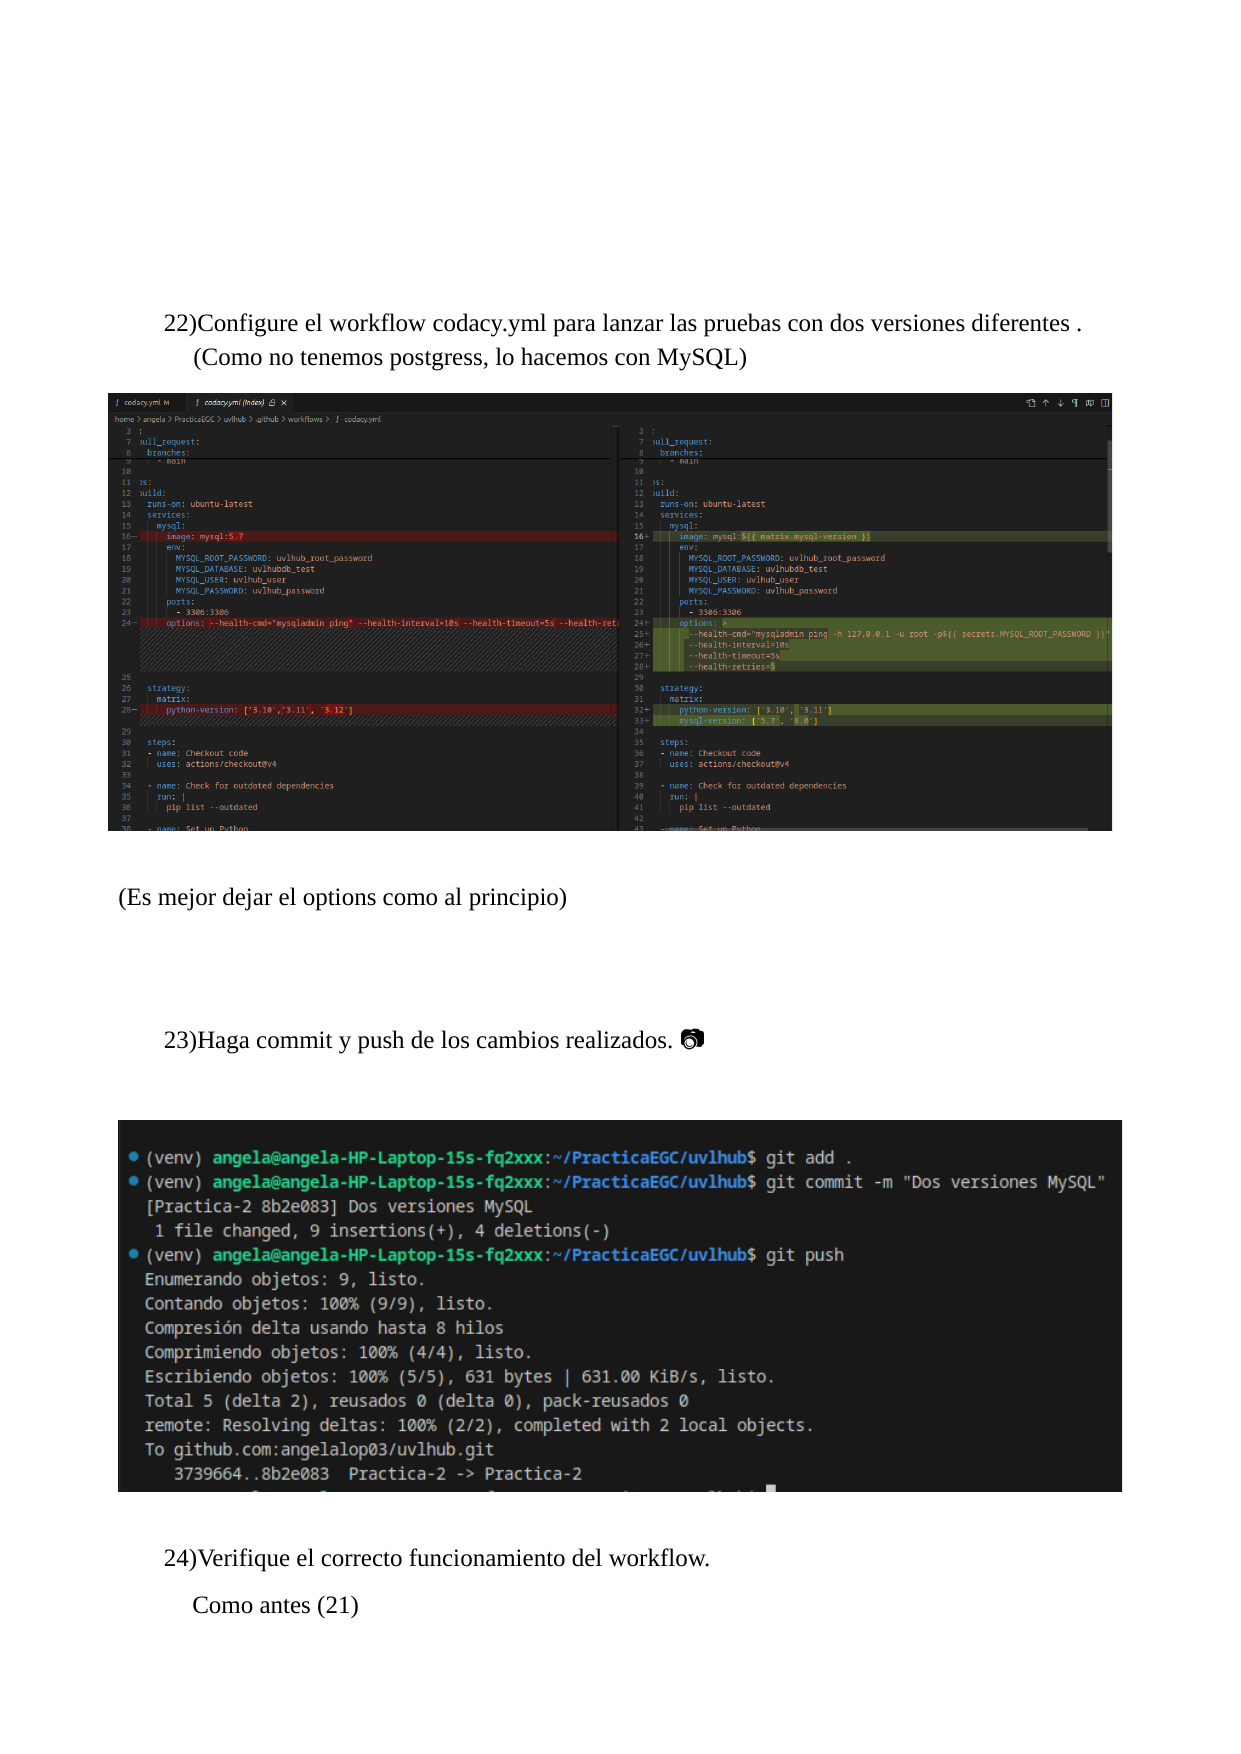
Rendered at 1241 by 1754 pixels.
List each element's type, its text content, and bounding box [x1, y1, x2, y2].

list Haga commit y push de los cambios realizados. 📷 [164, 1025, 1122, 1054]
list Verifique el correcto funcionamiento del workflow. [164, 1543, 1122, 1572]
picture [118, 1120, 1123, 1492]
text (Es mejor dejar el options como al principio) [118, 882, 1122, 911]
text Como antes (21) [118, 1591, 1122, 1619]
picture [108, 393, 1113, 831]
list Configure el workflow codacy.yml para lanzar las pruebas con dos versiones diferentes . (Como no tenemos postgress, lo hacemos con MySQL) [164, 308, 1122, 370]
